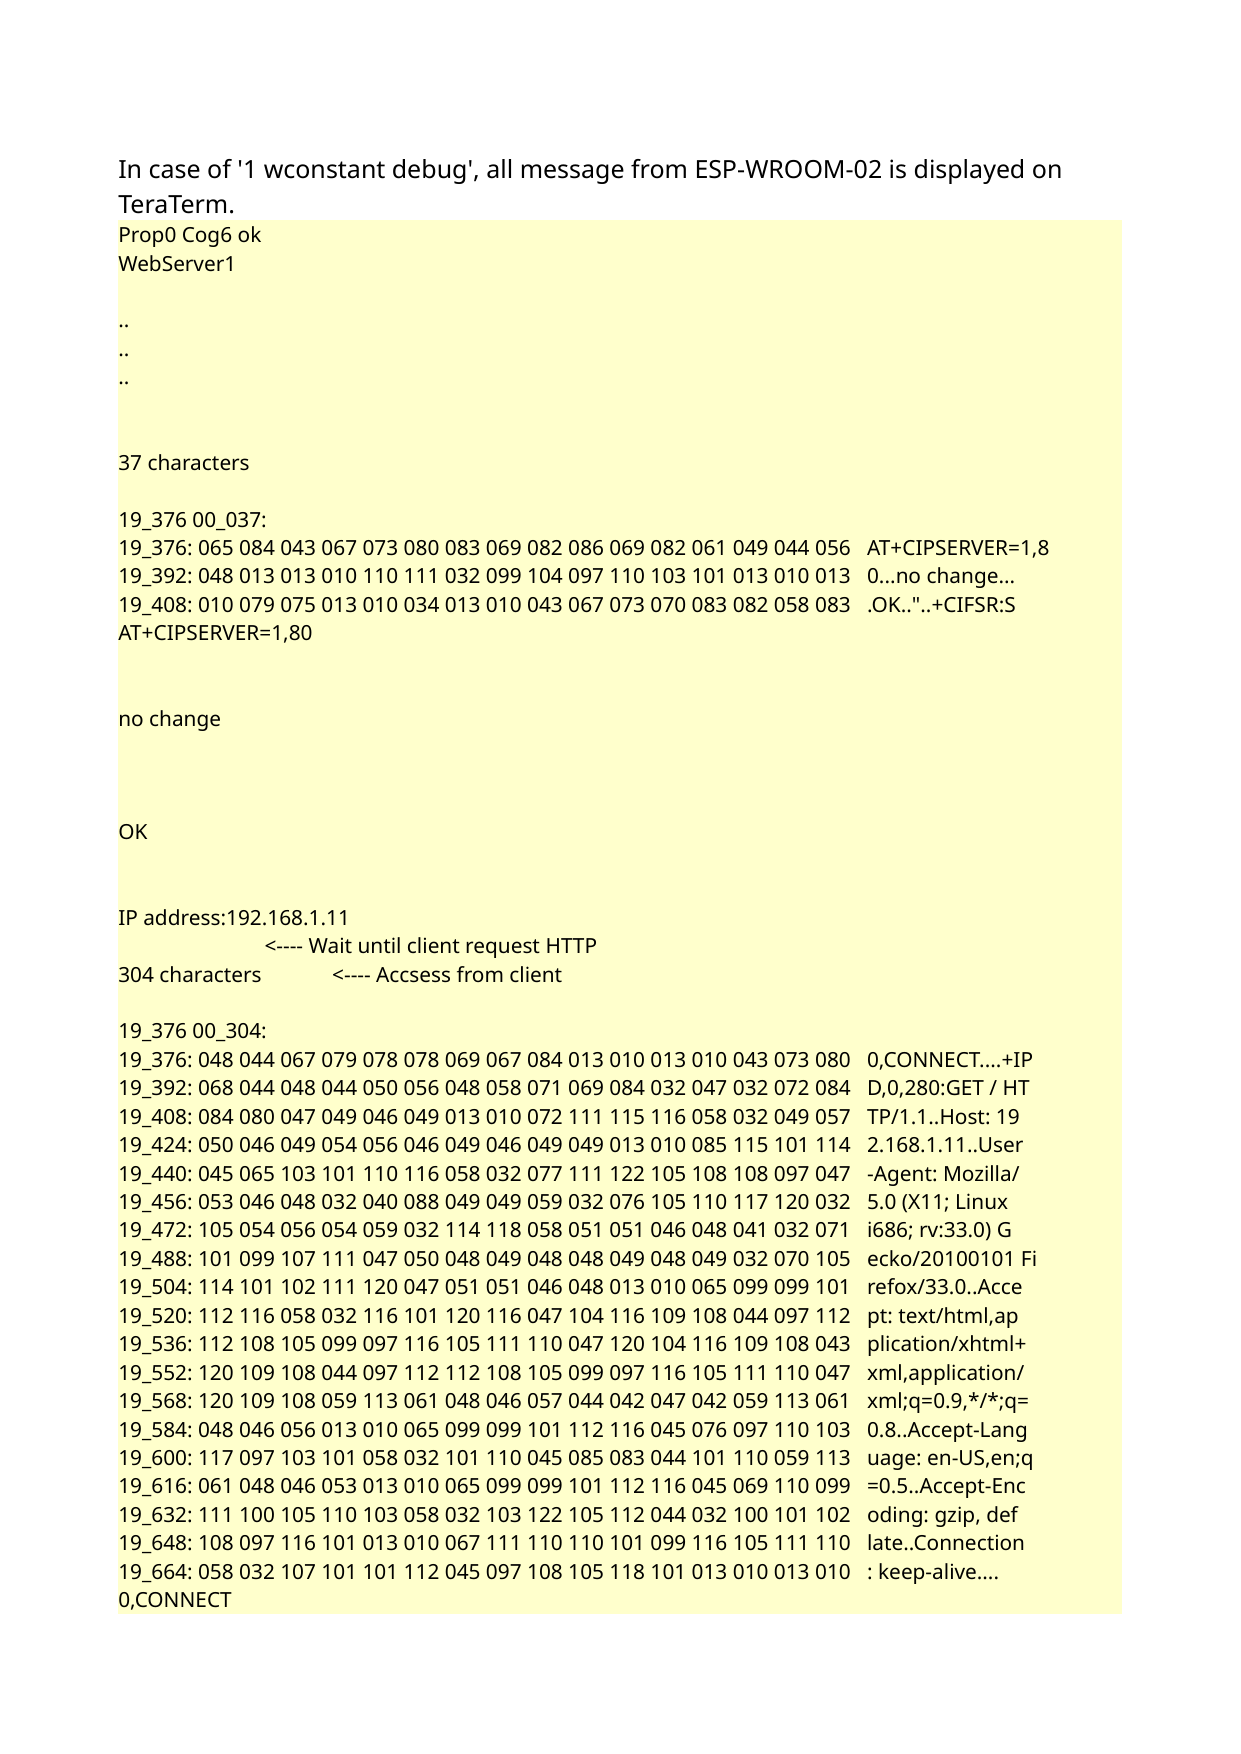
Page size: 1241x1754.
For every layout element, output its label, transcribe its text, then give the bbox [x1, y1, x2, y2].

text .. [118, 306, 1122, 334]
text 19_488: 101 099 107 111 047 050 048 049 048 048 049 048 049 032 070 105 ecko/20100101 Fi [118, 1244, 1122, 1272]
text OK [118, 817, 1122, 846]
text 19_616: 061 048 046 053 013 010 065 099 099 101 112 116 045 069 110 099 =0.5..Accept-Enc [118, 1472, 1122, 1500]
text <---- Wait until client request HTTP [118, 931, 1122, 960]
text In case of '1 wconstant debug', all message from ESP-WROOM-02 is displayed on TeraTerm. [118, 152, 1122, 220]
text WebServer1 [118, 249, 1122, 277]
text 19_568: 120 109 108 059 113 061 048 046 057 044 042 047 042 059 113 061 xml;q=0.9,*/*;q= [118, 1386, 1122, 1415]
text 19_408: 010 079 075 013 010 034 013 010 043 067 073 070 083 082 058 083 .OK.."..+CIFSR:S [118, 590, 1122, 618]
text 19_376 00_304: [118, 1017, 1122, 1045]
text 304 characters <---- Accsess from client [118, 960, 1122, 988]
text 19_648: 108 097 116 101 013 010 067 111 110 110 101 099 116 105 111 110 late..Connection [118, 1528, 1122, 1557]
text 19_584: 048 046 056 013 010 065 099 099 101 112 116 045 076 097 110 103 0.8..Accept-Lang [118, 1415, 1122, 1443]
text 19_456: 053 046 048 032 040 088 049 049 059 032 076 105 110 117 120 032 5.0 (X11; Linux [118, 1187, 1122, 1216]
text 19_552: 120 109 108 044 097 112 112 108 105 099 097 116 105 111 110 047 xml,application/ [118, 1358, 1122, 1386]
text 19_520: 112 116 058 032 116 101 120 116 047 104 116 109 108 044 097 112 pt: text/html,ap [118, 1301, 1122, 1329]
text 19_376 00_037: [118, 505, 1122, 533]
text 19_664: 058 032 107 101 101 112 045 097 108 105 118 101 013 010 013 010 : keep-alive.... [118, 1557, 1122, 1585]
text 19_424: 050 046 049 054 056 046 049 046 049 049 013 010 085 115 101 114 2.168.1.11..User [118, 1130, 1122, 1159]
text IP address:192.168.1.11 [118, 903, 1122, 931]
text 19_632: 111 100 105 110 103 058 032 103 122 105 112 044 032 100 101 102 oding: gzip, def [118, 1500, 1122, 1528]
text 19_504: 114 101 102 111 120 047 051 051 046 048 013 010 065 099 099 101 refox/33.0..Acce [118, 1272, 1122, 1301]
text .. [118, 334, 1122, 362]
text .. [118, 362, 1122, 391]
text no change [118, 704, 1122, 732]
text 19_536: 112 108 105 099 097 116 105 111 110 047 120 104 116 109 108 043 plication/xhtml+ [118, 1329, 1122, 1358]
text 19_392: 048 013 013 010 110 111 032 099 104 097 110 103 101 013 010 013 0...no change... [118, 562, 1122, 590]
text 19_376: 048 044 067 079 078 078 069 067 084 013 010 013 010 043 073 080 0,CONNECT....+IP [118, 1045, 1122, 1073]
text Prop0 Cog6 ok [118, 220, 1122, 249]
text 19_440: 045 065 103 101 110 116 058 032 077 111 122 105 108 108 097 047 -Agent: Mozilla/ [118, 1159, 1122, 1187]
text 19_408: 084 080 047 049 046 049 013 010 072 111 115 116 058 032 049 057 TP/1.1..Host: 19 [118, 1102, 1122, 1130]
text 19_600: 117 097 103 101 058 032 101 110 045 085 083 044 101 110 059 113 uage: en-US,en;q [118, 1443, 1122, 1472]
text AT+CIPSERVER=1,80 [118, 618, 1122, 647]
text 19_376: 065 084 043 067 073 080 083 069 082 086 069 082 061 049 044 056 AT+CIPSERVER=1,8 [118, 533, 1122, 562]
text 37 characters [118, 448, 1122, 476]
text 19_392: 068 044 048 044 050 056 048 058 071 069 084 032 047 032 072 084 D,0,280:GET / HT [118, 1073, 1122, 1102]
text 19_472: 105 054 056 054 059 032 114 118 058 051 051 046 048 041 032 071 i686; rv:33.0) G [118, 1216, 1122, 1244]
text 0,CONNECT [118, 1585, 1122, 1614]
